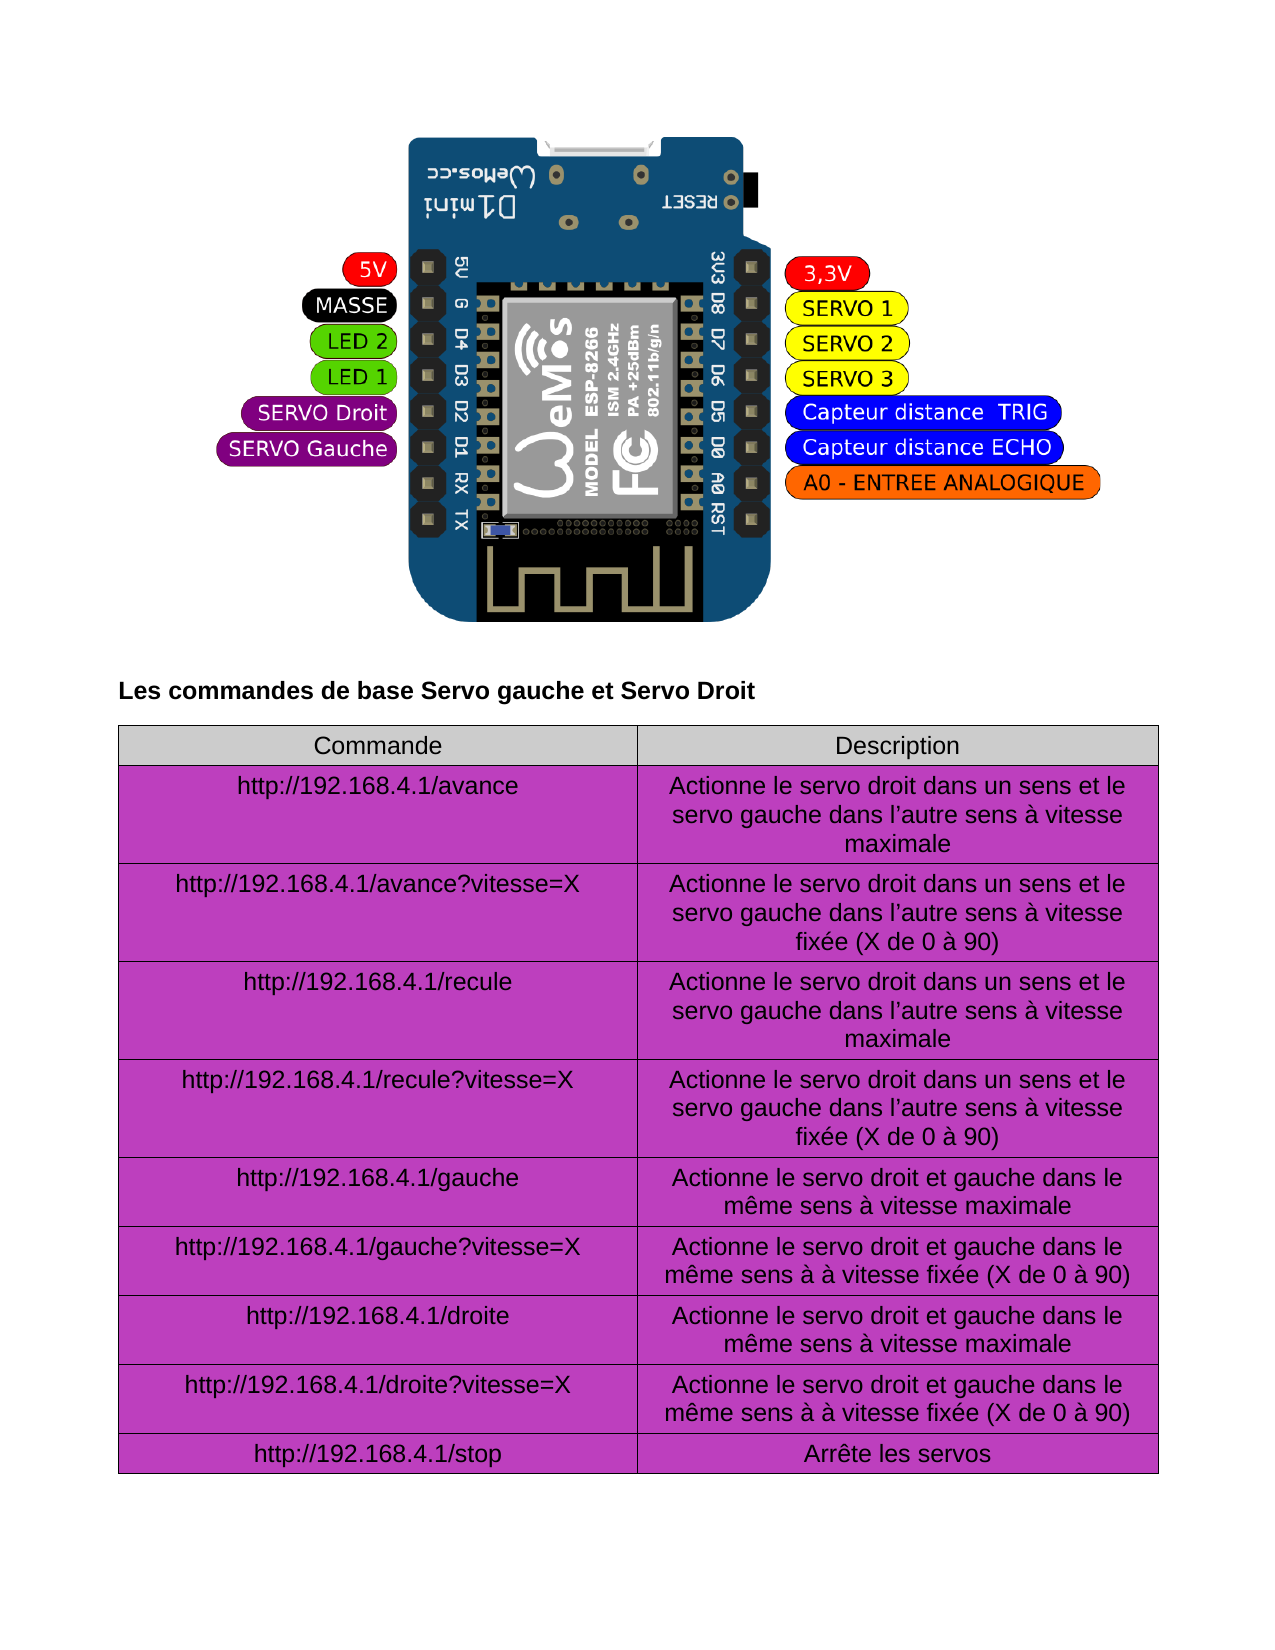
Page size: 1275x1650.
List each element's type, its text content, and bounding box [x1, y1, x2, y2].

table_header Commande [119, 726, 637, 765]
table_cell Arrête les servos [638, 1434, 1158, 1473]
table_cell Actionne le servo droit dans un sens et le servo gauche dans l’autre sens à vitesse maximale [638, 766, 1158, 863]
table_cell Actionne le servo droit et gauche dans le même sens à à vitesse fixée (X de 0 à 90) [638, 1365, 1158, 1433]
table_cell Actionne le servo droit et gauche dans le même sens à vitesse maximale [638, 1296, 1158, 1364]
text Les commandes de base Servo gauche et Servo Droit [118, 676, 1157, 705]
picture [216, 137, 1101, 622]
table_cell http://192.168.4.1/droite?vitesse=X [119, 1365, 637, 1433]
table_cell http://192.168.4.1/stop [119, 1434, 637, 1473]
table_cell http://192.168.4.1/avance [119, 766, 637, 863]
table_cell Actionne le servo droit et gauche dans le même sens à vitesse maximale [638, 1158, 1158, 1226]
table_cell http://192.168.4.1/recule [119, 962, 637, 1059]
table_cell http://192.168.4.1/recule?vitesse=X [119, 1060, 637, 1157]
table_cell Actionne le servo droit et gauche dans le même sens à à vitesse fixée (X de 0 à 90) [638, 1227, 1158, 1295]
table_cell Actionne le servo droit dans un sens et le servo gauche dans l’autre sens à vitesse fixée (X de 0 à 90) [638, 864, 1158, 961]
table_cell Actionne le servo droit dans un sens et le servo gauche dans l’autre sens à vitesse maximale [638, 962, 1158, 1059]
table_cell http://192.168.4.1/gauche?vitesse=X [119, 1227, 637, 1295]
table_cell http://192.168.4.1/gauche [119, 1158, 637, 1226]
table_cell Actionne le servo droit dans un sens et le servo gauche dans l’autre sens à vitesse fixée (X de 0 à 90) [638, 1060, 1158, 1157]
table_cell http://192.168.4.1/droite [119, 1296, 637, 1364]
table_header Description [638, 726, 1158, 765]
table_cell http://192.168.4.1/avance?vitesse=X [119, 864, 637, 961]
